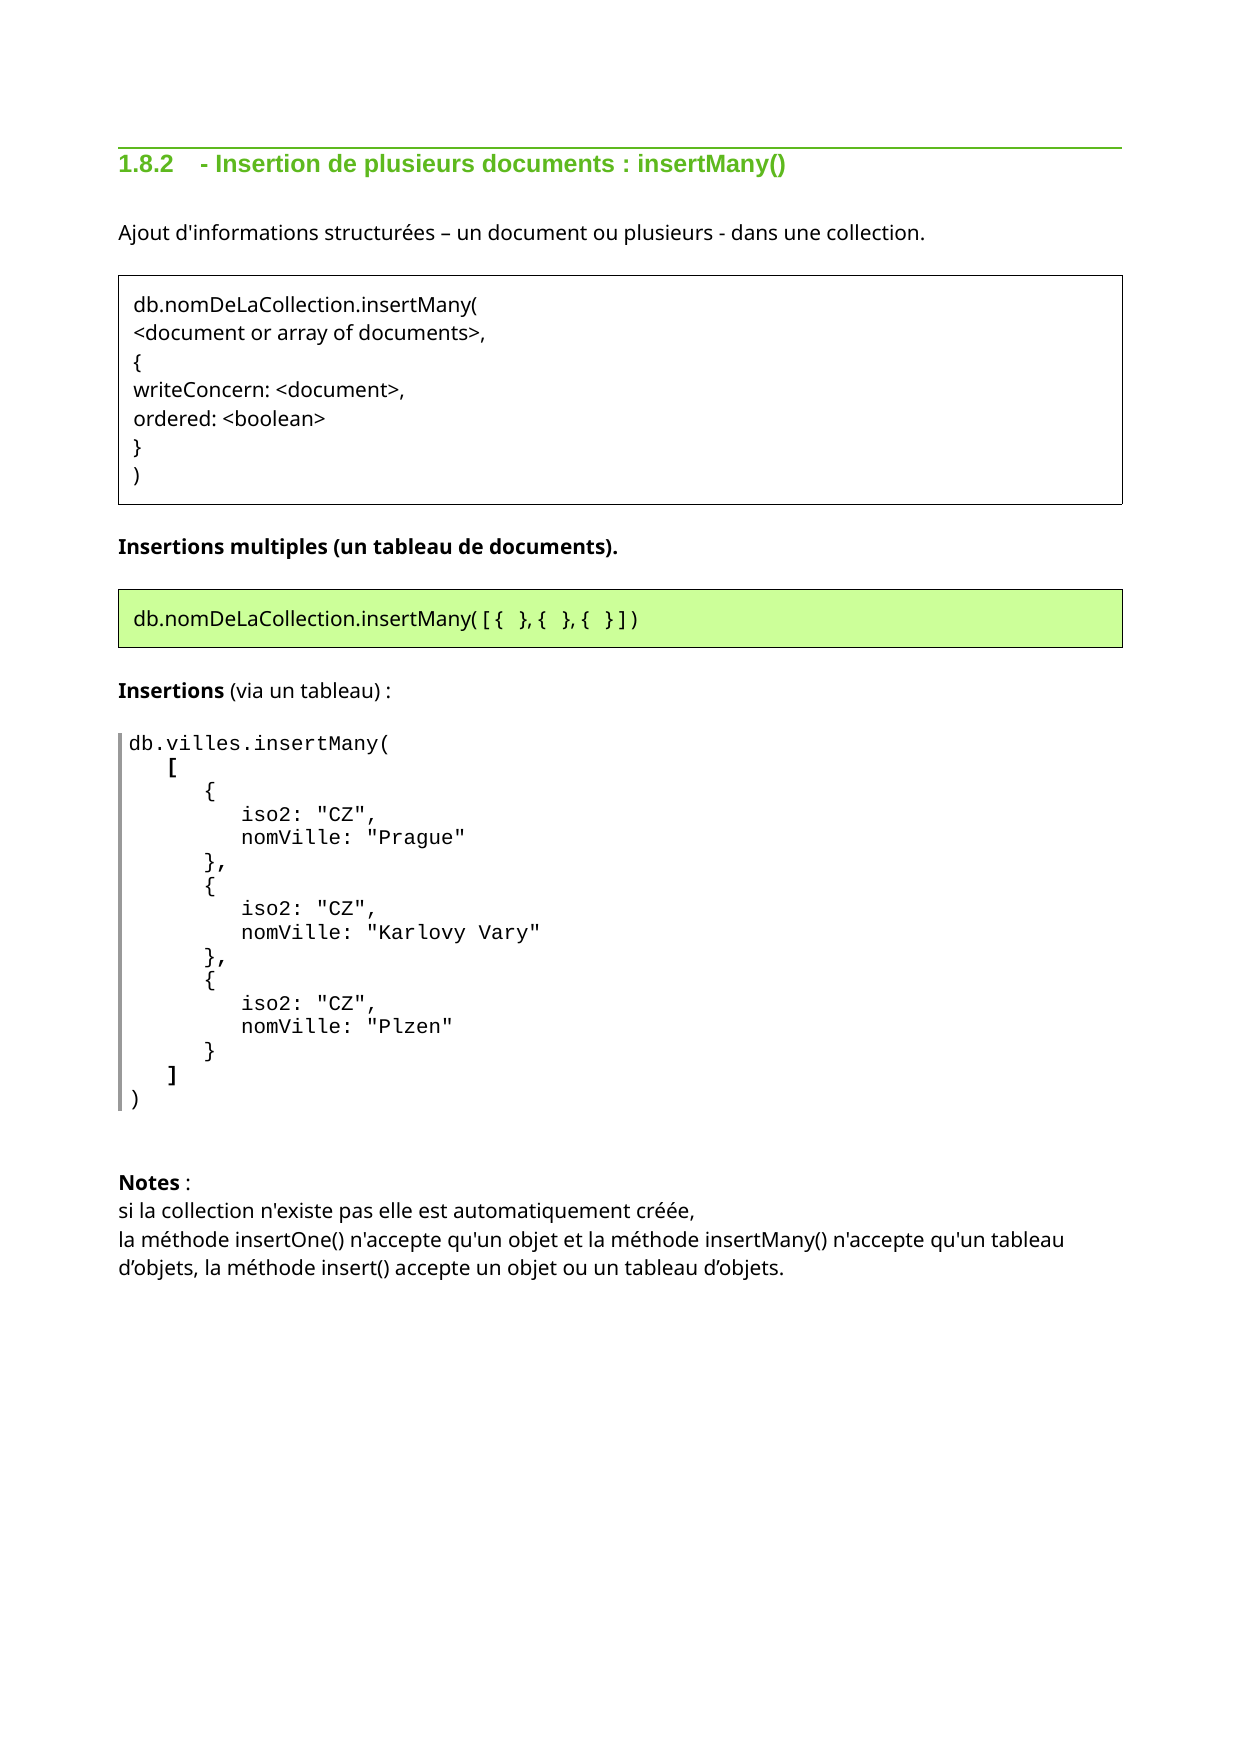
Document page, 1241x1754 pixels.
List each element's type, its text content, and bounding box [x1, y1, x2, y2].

text iso2: "CZ", [122, 804, 1122, 827]
text } [136, 417, 143, 425]
text { [253, 332, 260, 339]
text { [122, 780, 1122, 804]
text { [122, 969, 1122, 993]
text Insertions (via un tableau) : [118, 676, 1122, 704]
text si la collection n'existe pas elle est automatiquement créée, [118, 1196, 1122, 1225]
text } [157, 417, 163, 425]
text Notes : [118, 1168, 1122, 1196]
text } [262, 417, 269, 425]
text { [336, 332, 343, 339]
text }, [122, 851, 1122, 875]
text Insertions multiples (un tableau de documents). [118, 532, 1122, 561]
text { [119, 332, 1122, 360]
text { [160, 332, 167, 339]
text db.nomDeLaCollection.insertMany( [ { }, { }, { } ] ) [119, 590, 1122, 647]
text { [148, 332, 154, 339]
text <document or array of documents>, [119, 303, 1122, 332]
text iso2: "CZ", [122, 898, 1122, 922]
text } [119, 417, 1122, 446]
text Ajout d'informations structurées – un document ou plusieurs - dans une collection. [118, 218, 1122, 247]
text db.nomDeLaCollection.insertMany( [119, 276, 1122, 303]
text { [374, 332, 381, 339]
text { [361, 332, 367, 339]
text la méthode insertOne() n'accepte qu'un objet et la méthode insertMany() n'accepte qu'un tableau d’objets, la méthode insert() accepte un objet ou un tableau d’objets. [118, 1225, 1122, 1282]
text nomVille: "Plzen" [122, 1017, 1122, 1040]
text ) [119, 446, 1122, 504]
text iso2: "CZ", [122, 993, 1122, 1017]
text writeConcern: <document>, [119, 360, 1122, 389]
text } [201, 417, 207, 425]
text }, [122, 946, 1122, 969]
text ordered: <boolean> [119, 389, 1122, 417]
subtitle - Insertion de plusieurs documents : insertMany() [118, 149, 1122, 177]
text ] [122, 1064, 1122, 1087]
text nomVille: "Prague" [122, 827, 1122, 851]
text ) [122, 1087, 1122, 1111]
text } [122, 1040, 1122, 1064]
text [ [122, 756, 1122, 780]
text nomVille: "Karlovy Vary" [122, 922, 1122, 946]
text } [250, 417, 257, 425]
text db.villes.insertMany( [122, 733, 1122, 756]
text { [122, 875, 1122, 898]
